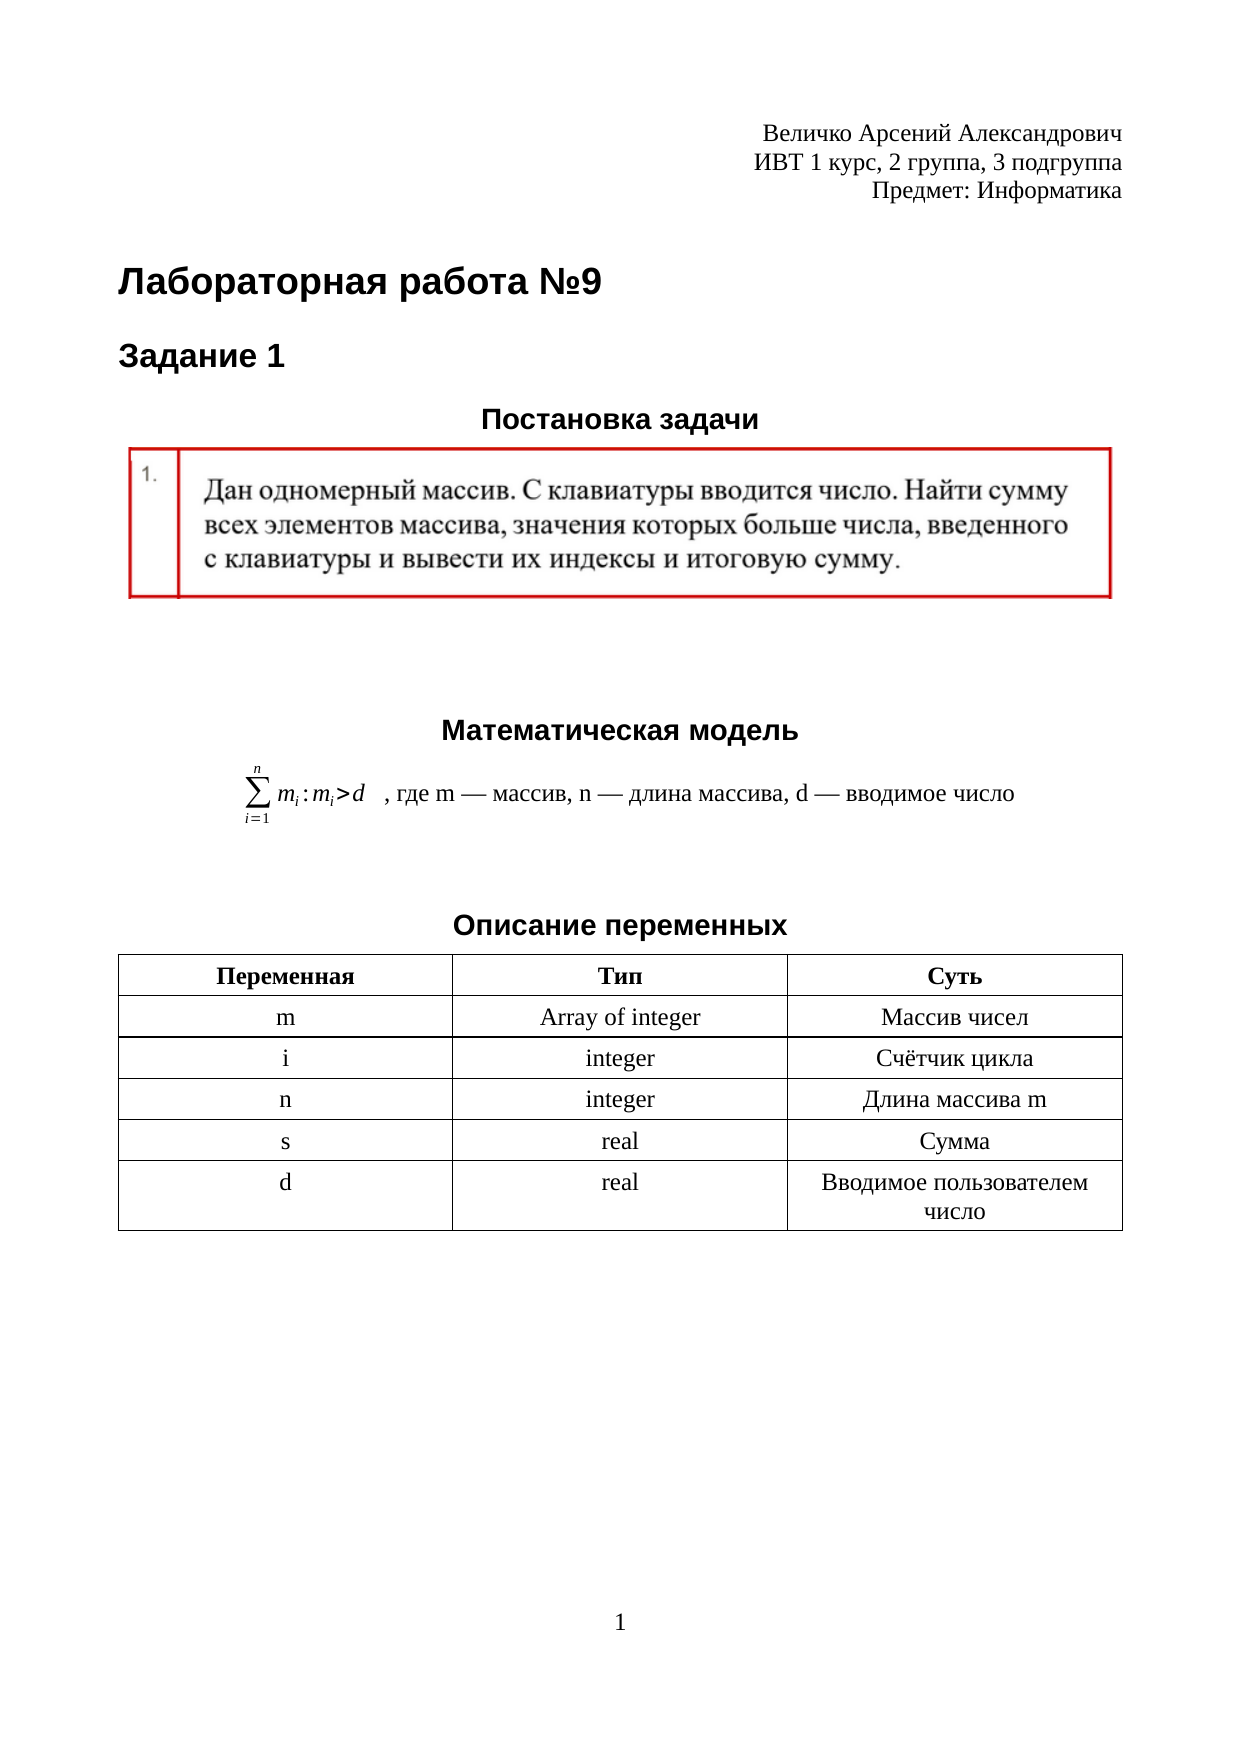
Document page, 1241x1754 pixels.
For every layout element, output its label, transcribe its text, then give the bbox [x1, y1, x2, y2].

table_cell real [453, 1120, 787, 1160]
table_cell Сумма [788, 1120, 1122, 1160]
table_cell Длина массива m [788, 1079, 1122, 1119]
table_cell integer [453, 1079, 787, 1119]
table_cell n [119, 1079, 452, 1119]
table_header Тип [453, 955, 787, 995]
subtitle Постановка задачи [118, 402, 1122, 435]
table_cell s [119, 1120, 452, 1160]
table_cell Array of integer [453, 996, 787, 1036]
text , где m — массив, n — длина массива, d — вводимое число [118, 759, 1122, 827]
subtitle Описание переменных [118, 908, 1122, 941]
table_cell Массив чисел [788, 996, 1122, 1036]
table_cell Счётчик цикла [788, 1038, 1122, 1078]
table_cell Вводимое пользователем число [788, 1161, 1122, 1230]
table_cell i [119, 1038, 452, 1078]
picture [126, 447, 1114, 599]
subtitle Математическая модель [118, 713, 1122, 747]
table_header Суть [788, 955, 1122, 995]
subtitle Задание 1 [118, 336, 1122, 374]
table_cell real [453, 1161, 787, 1230]
table_cell m [119, 996, 452, 1036]
subtitle Лабораторная работа №9 [118, 259, 1122, 302]
table_header Переменная [119, 955, 452, 995]
table_cell d [119, 1161, 452, 1230]
table_cell integer [453, 1038, 787, 1078]
